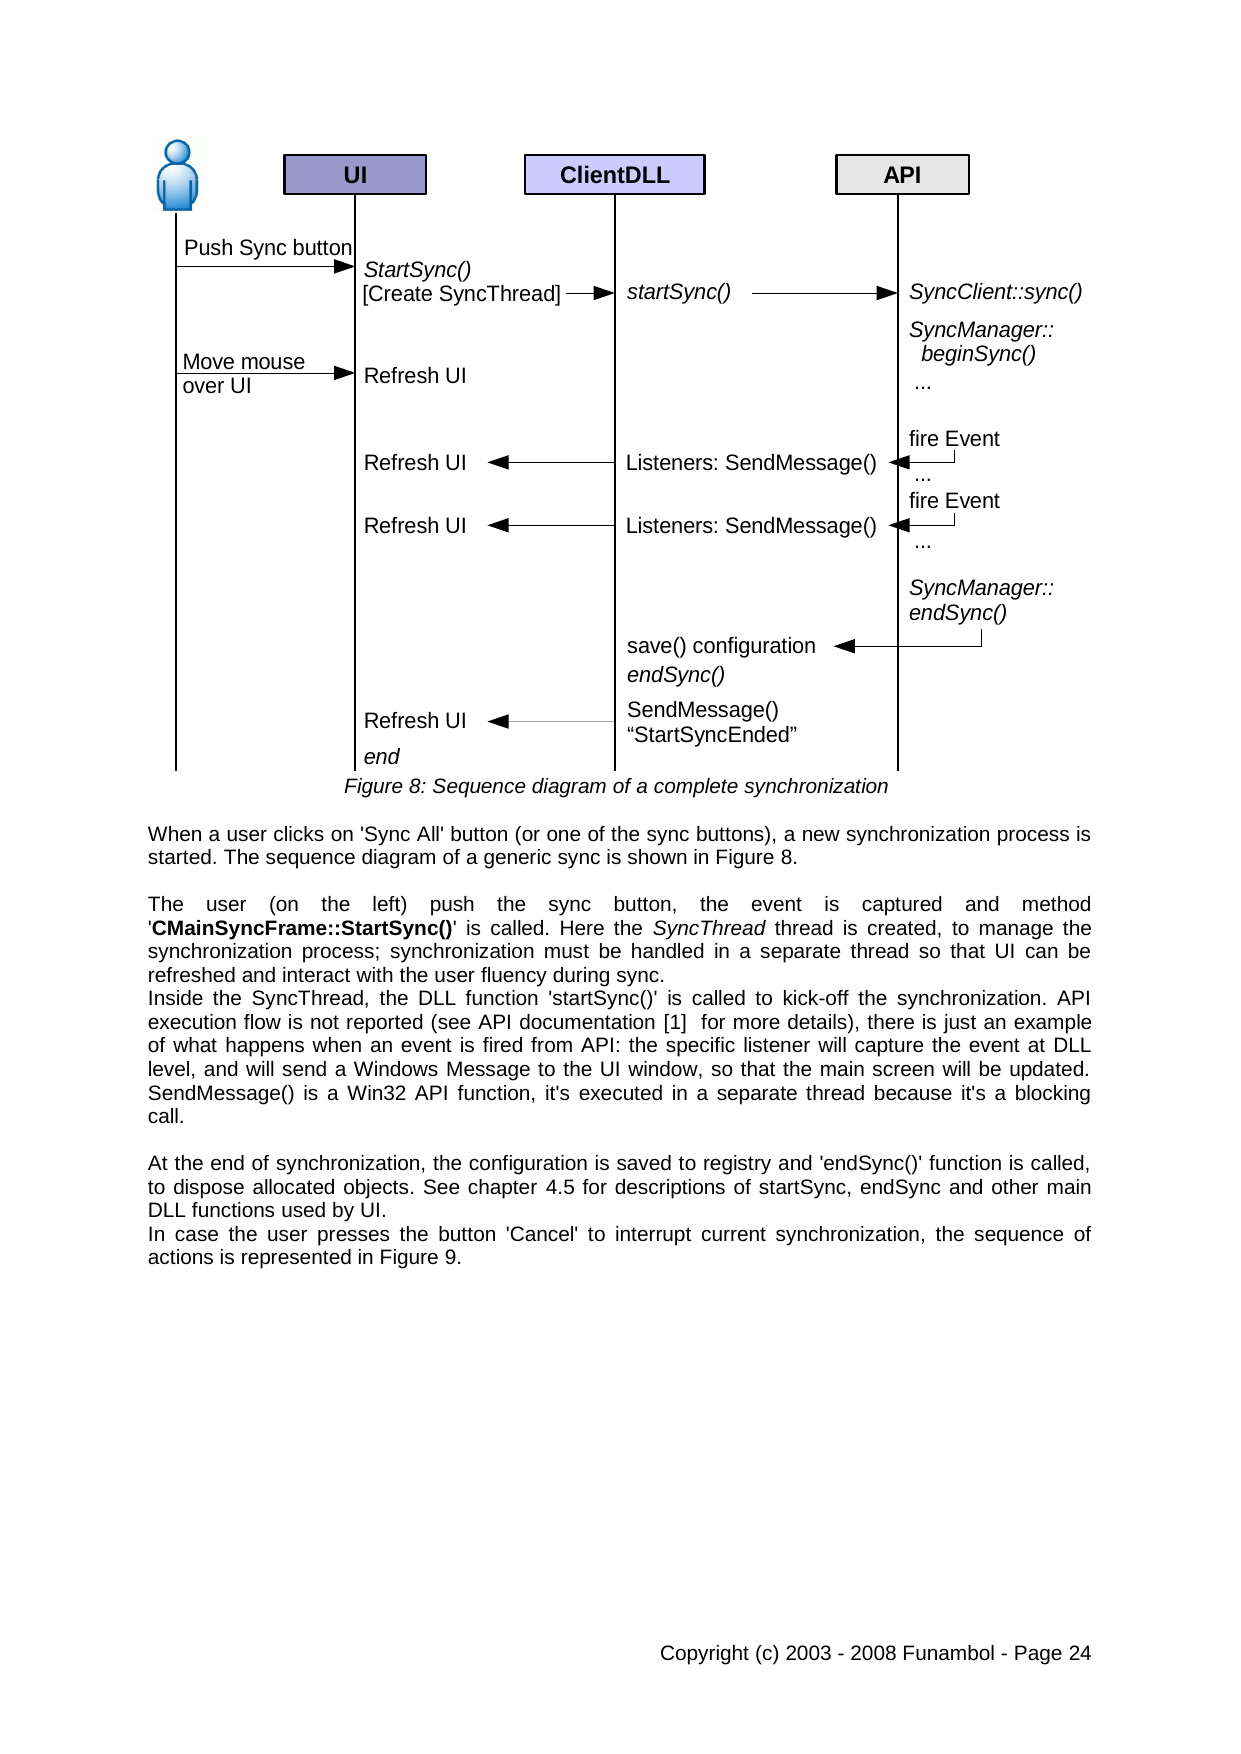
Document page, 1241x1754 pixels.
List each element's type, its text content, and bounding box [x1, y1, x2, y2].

text Figure 8: Sequence diagram of a complete synchronization [146, 131, 1088, 798]
text When a user clicks on 'Sync All' button (or one of the sync buttons), a new synchronization process is started. The sequence diagram of a generic sync is shown in Figure 8. [148, 118, 1093, 869]
text At the end of synchronization, the configuration is saved to registry and 'endSync()' function is called, to dispose allocated objects. See chapter 4.5 for descriptions of startSync, endSync and other main DLL functions used by UI. [148, 1152, 1093, 1222]
text In case the user presses the button 'Cancel' to interrupt current synchronization, the sequence of actions is represented in Figure 9. [148, 1222, 1093, 1269]
text The user (on the left) push the sync button, the event is captured and method 'CMainSyncFrame::StartSync()' is called. Here the SyncThread thread is created, to manage the synchronization process; synchronization must be handled in a separate thread so that UI can be refreshed and interact with the user fluency during sync. Inside the SyncThread, the DLL function 'startSync()' is called to kick-off the synchronization. API execution flow is not reported (see API documentation [1] for more details), there is just an example of what happens when an event is fired from API: the specific listener will capture the event at DLL level, and will send a Windows Message to the UI window, so that the main screen will be updated. SendMessage() is a Win32 API function, it's executed in a separate thread because it's a blocking call. [148, 893, 1093, 1128]
